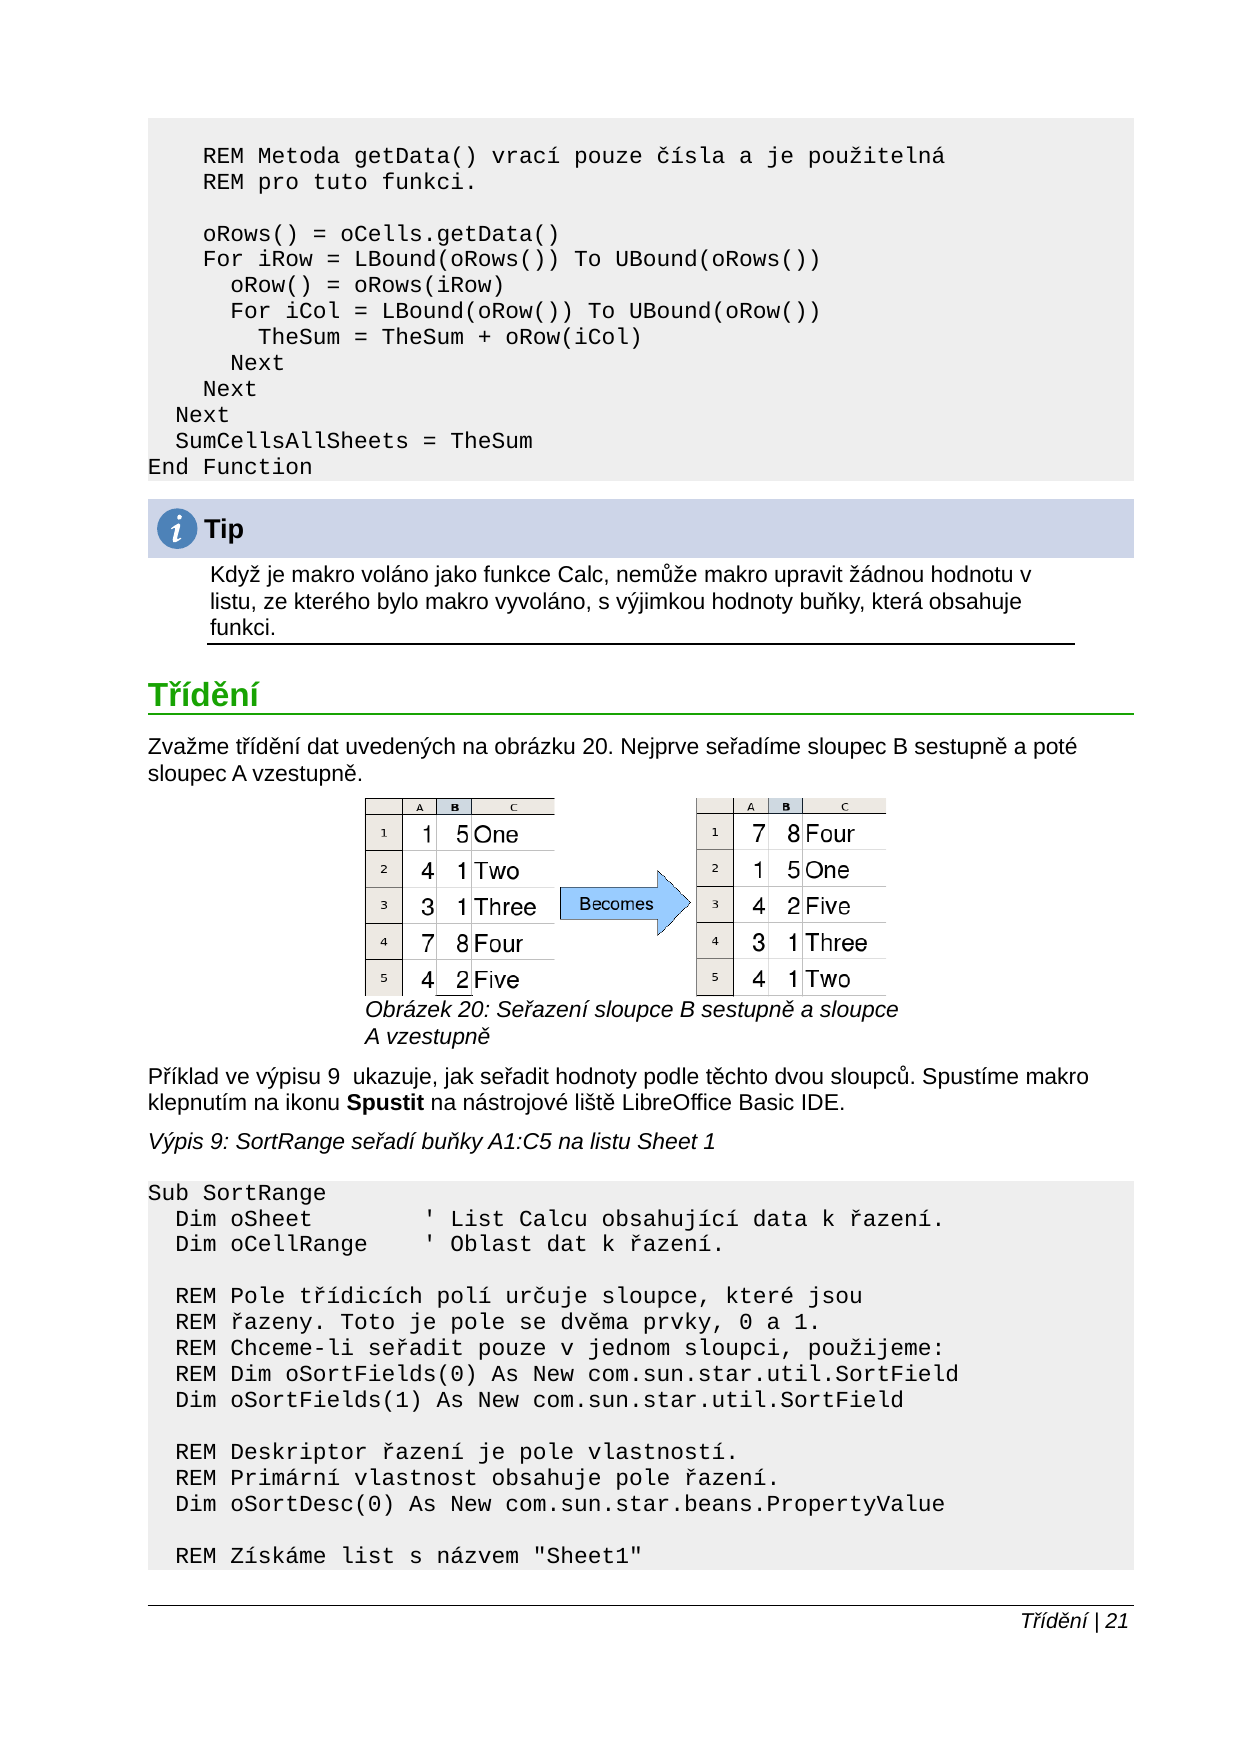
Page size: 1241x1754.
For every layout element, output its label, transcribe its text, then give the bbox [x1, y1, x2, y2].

subtitle Třídění [148, 675, 1134, 713]
picture [364, 798, 887, 997]
text Příklad ve výpisu 9 ukazuje, jak seřadit hodnoty podle těchto dvou sloupců. Spustíme makro klepnutím na ikonu Spustit na nástrojové liště LibreOffice Basic IDE. [148, 1063, 1134, 1116]
text Zvažme třídění dat uvedených na obrázku 20. Nejprve seřadíme sloupec B sestupně a poté sloupec A vzestupně. [148, 733, 1134, 786]
text Výpis 9: SortRange seřadí buňky A1:C5 na listu Sheet 1 [148, 1128, 1134, 1154]
text Obrázek 20: Seřazení sloupce B sestupně a sloupce A vzestupně [365, 798, 917, 1049]
subtitle Tip [148, 499, 1134, 558]
text Když je makro voláno jako funkce Calc, nemůže makro upravit žádnou hodnotu v listu, ze kterého bylo makro vyvoláno, s výjimkou hodnoty buňky, která obsahuje funkci. [207, 558, 1075, 643]
text Sub SortRange Dim oSheet ' List Calcu obsahující data k řazení. Dim oCellRange ' Oblast dat k řazení. REM Pole třídicích polí určuje sloupce, které jsou REM řazeny. Toto je pole se dvěma prvky, 0 a 1. REM Chceme-li seřadit pouze v jednom sloupci, použijeme: REM Dim oSortFields(0) As New com.sun.star.util.SortField Dim oSortFields(1) As New com.sun.star.util.SortField REM Deskriptor řazení je pole vlastností. REM Primární vlastnost obsahuje pole řazení. Dim oSortDesc(0) As New com.sun.star.beans.PropertyValue REM Získáme list s názvem "Sheet1" [148, 1181, 1134, 1570]
text REM Metoda getData() vrací pouze čísla a je použitelná REM pro tuto funkci. oRows() = oCells.getData() For iRow = LBound(oRows()) To UBound(oRows()) oRow() = oRows(iRow) For iCol = LBound(oRow()) To UBound(oRow()) TheSum = TheSum + oRow(iCol) Next Next Next SumCellsAllSheets = TheSum End Function [148, 118, 1134, 481]
